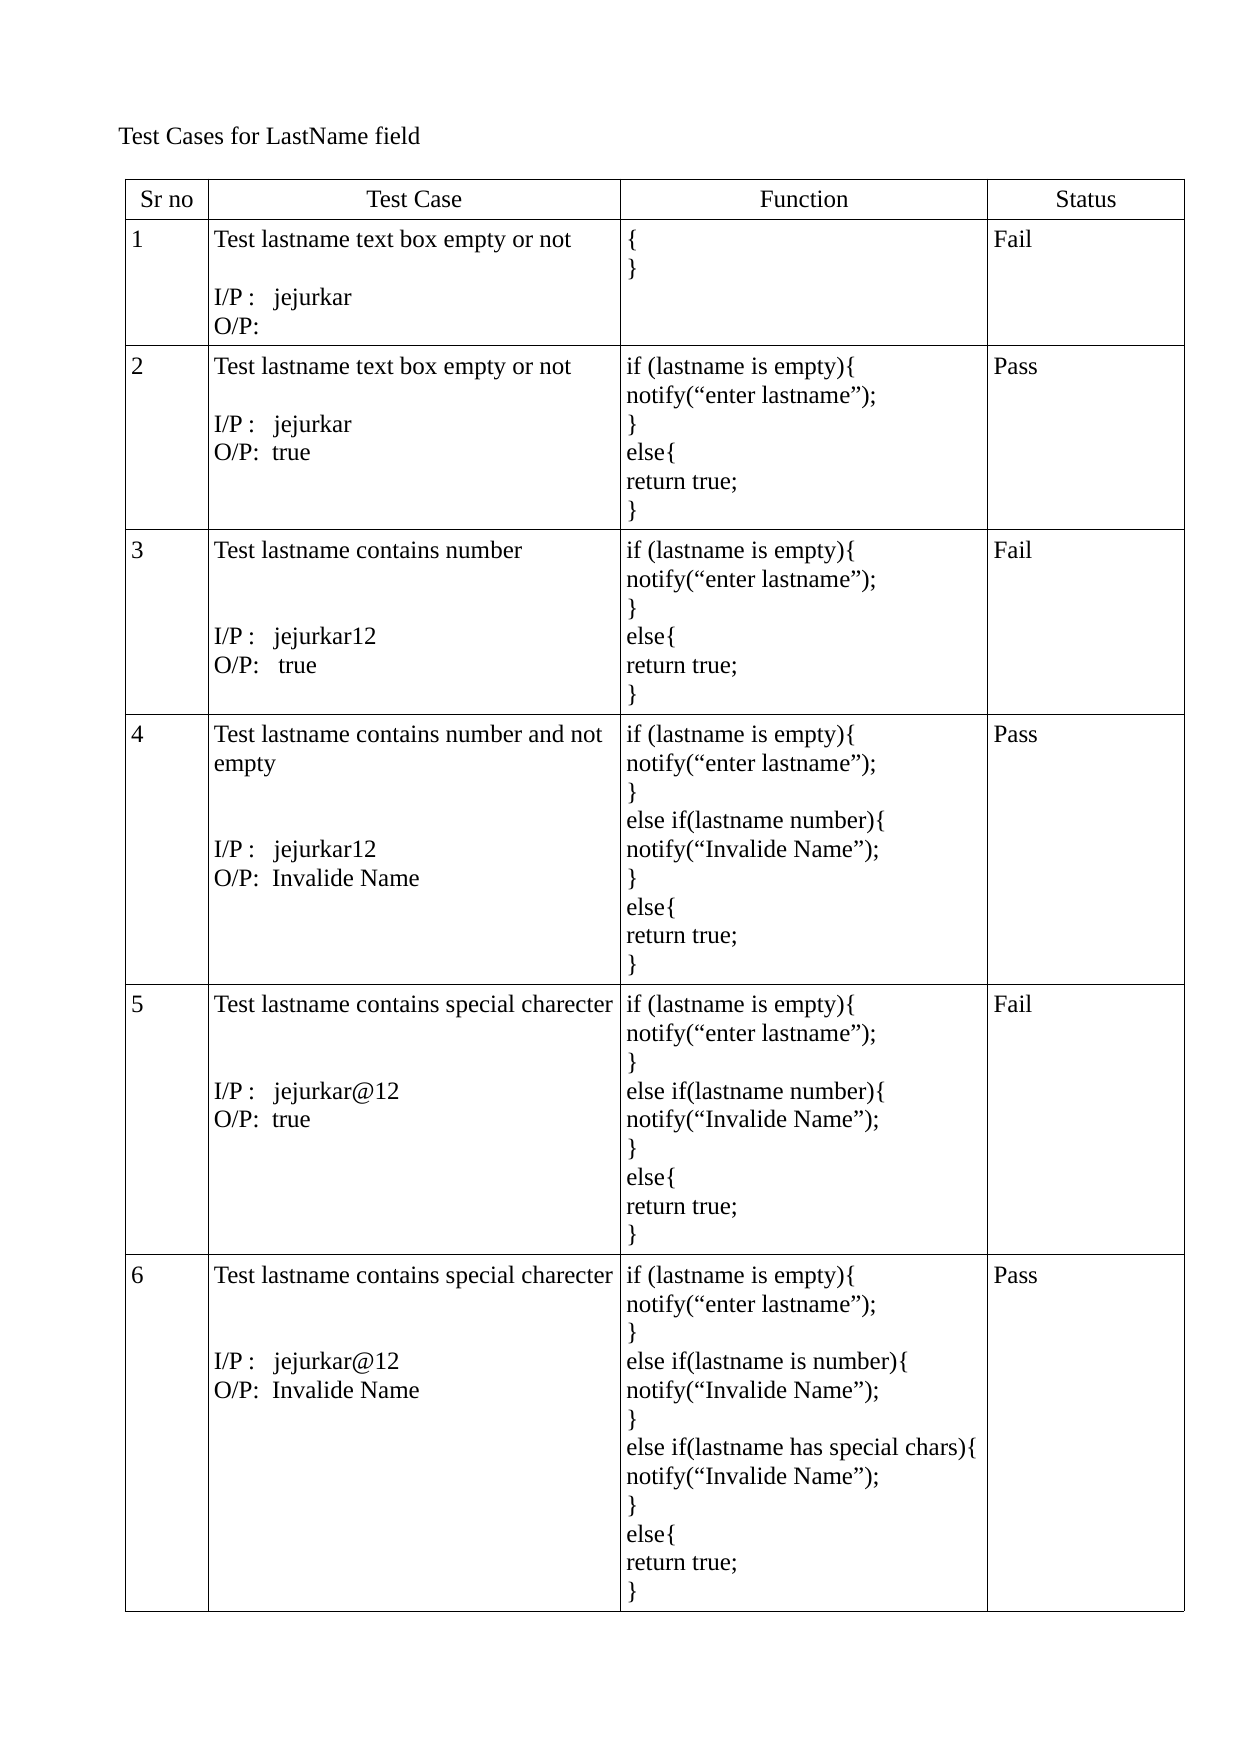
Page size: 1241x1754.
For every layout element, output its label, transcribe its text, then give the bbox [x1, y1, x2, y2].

table_cell Pass [988, 715, 1184, 984]
table_header Test Case [209, 180, 620, 219]
table_header Sr no [126, 180, 208, 219]
table_cell { } [621, 220, 987, 345]
table_cell Test lastname contains special charecter I/P : jejurkar@12 O/P: true [209, 985, 620, 1254]
table_cell 3 [126, 530, 208, 713]
table_cell Pass [988, 1255, 1184, 1611]
table_cell if (lastname is empty){ notify(“enter lastname”); } else{ return true; } [621, 346, 987, 529]
table_cell Fail [988, 220, 1184, 345]
table_cell Test lastname contains special charecter I/P : jejurkar@12 O/P: Invalide Name [209, 1255, 620, 1611]
table_cell Fail [988, 985, 1184, 1254]
table_cell 4 [126, 715, 208, 984]
table_cell if (lastname is empty){ notify(“enter lastname”); } else if(lastname is number){ notify(“Invalide Name”); } else if(lastname has special chars){ notify(“Invalide Name”); } else{ return true; } [621, 1255, 987, 1611]
table_cell Test lastname text box empty or not I/P : jejurkar O/P: true [209, 346, 620, 529]
table_cell 2 [126, 346, 208, 529]
table_cell 5 [126, 985, 208, 1254]
table_cell if (lastname is empty){ notify(“enter lastname”); } else if(lastname number){ notify(“Invalide Name”); } else{ return true; } [621, 985, 987, 1254]
table_cell Test lastname text box empty or not I/P : jejurkar O/P: [209, 220, 620, 345]
table_cell Fail [988, 530, 1184, 713]
table_cell if (lastname is empty){ notify(“enter lastname”); } else{ return true; } [621, 530, 987, 713]
table_cell if (lastname is empty){ notify(“enter lastname”); } else if(lastname number){ notify(“Invalide Name”); } else{ return true; } [621, 715, 987, 984]
text Test Cases for LastName field [118, 121, 1122, 150]
table_cell 1 [126, 220, 208, 345]
table_cell Test lastname contains number and not empty I/P : jejurkar12 O/P: Invalide Name [209, 715, 620, 984]
table_header Function [621, 180, 987, 219]
table_cell Pass [988, 346, 1184, 529]
table_header Status [988, 180, 1184, 219]
table_cell Test lastname contains number I/P : jejurkar12 O/P: true [209, 530, 620, 713]
table_cell 6 [126, 1255, 208, 1611]
